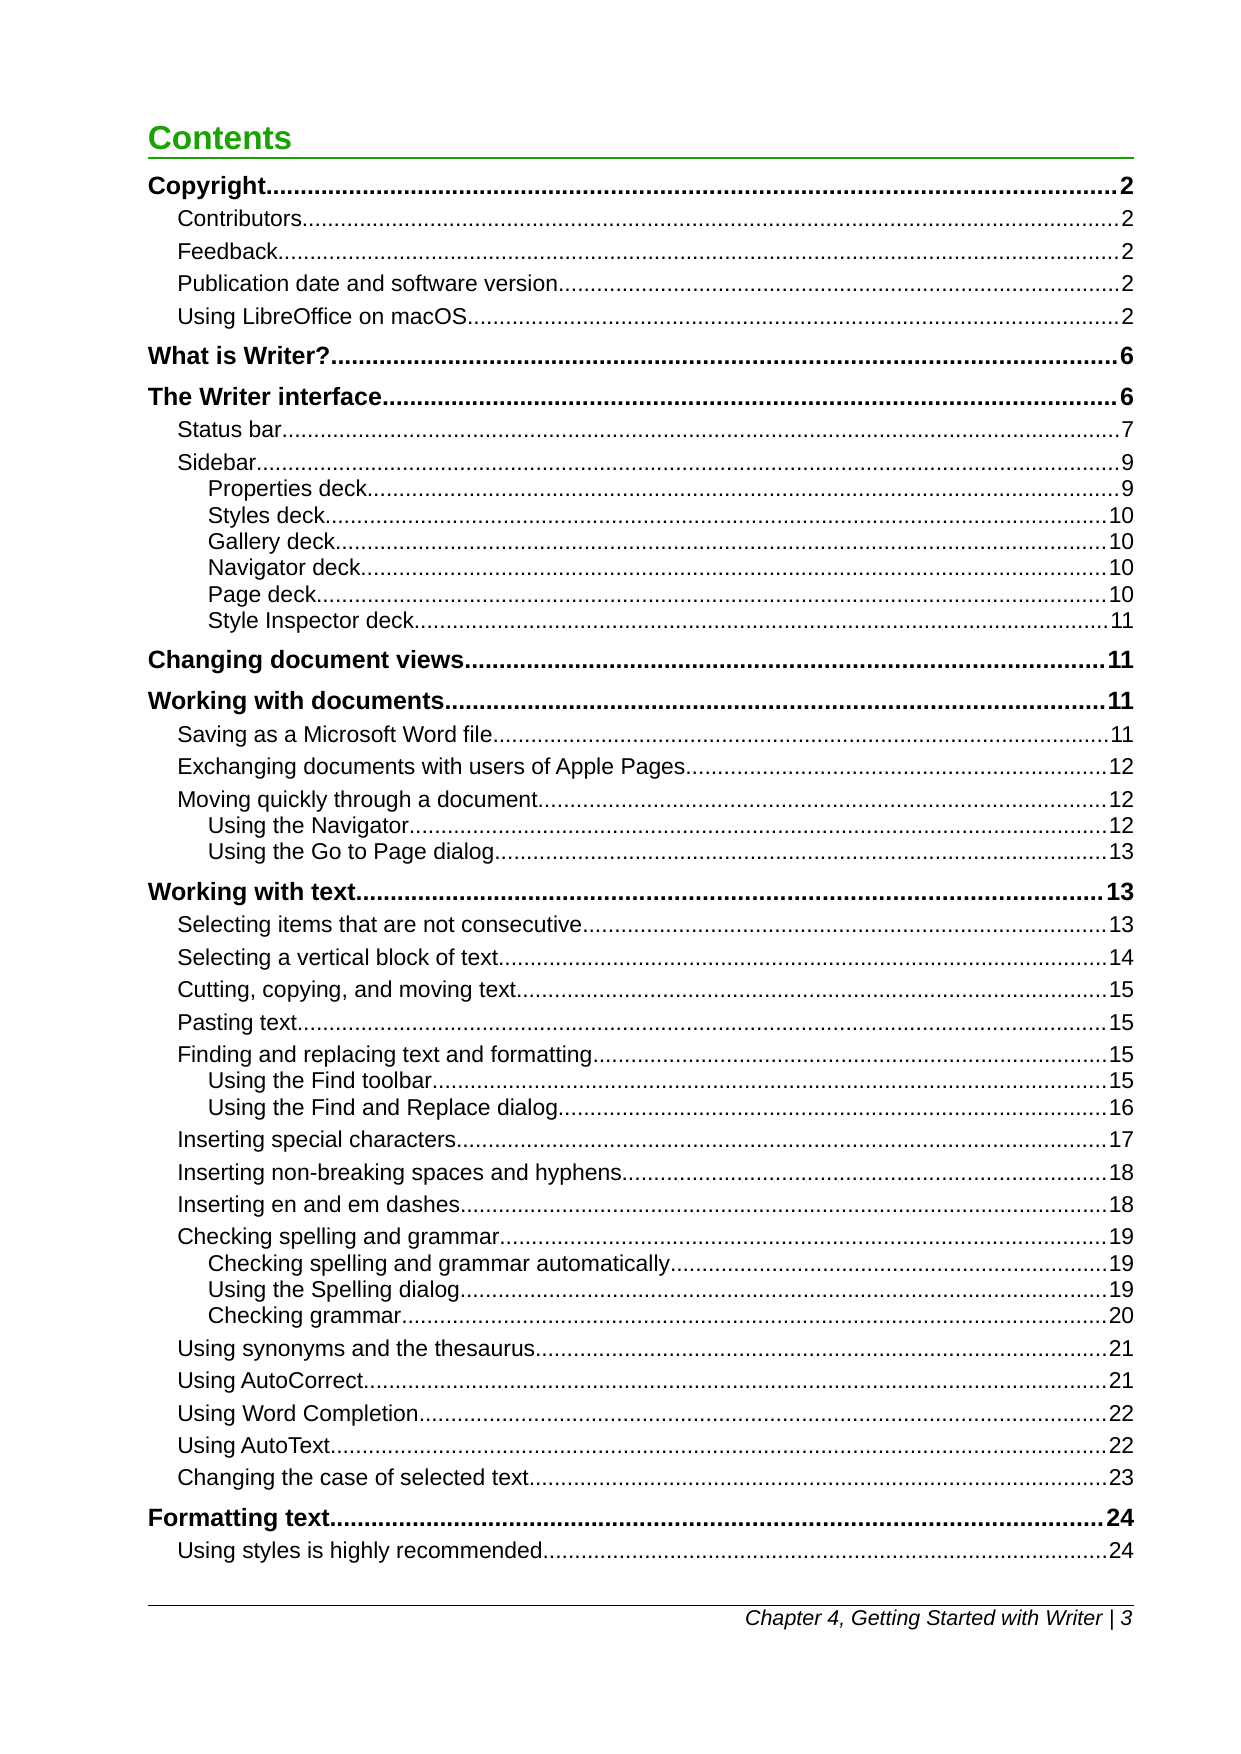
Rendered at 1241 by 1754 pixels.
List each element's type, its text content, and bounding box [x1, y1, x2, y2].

text Properties deck 9 [208, 475, 1134, 502]
subtitle Contents [148, 118, 1134, 157]
text Using LibreOffice on macOS 2 [177, 303, 1134, 329]
text Checking spelling and grammar automatically 19 [208, 1250, 1134, 1276]
text Copyright 2 [148, 171, 1134, 199]
text Selecting a vertical block of text 14 [177, 944, 1134, 970]
text Saving as a Microsoft Word file 11 [177, 721, 1134, 747]
text Finding and replacing text and formatting 15 [177, 1041, 1134, 1067]
text Using Word Completion 22 [177, 1399, 1134, 1426]
text Using AutoText 22 [177, 1432, 1134, 1458]
text Selecting items that are not consecutive 13 [177, 911, 1134, 938]
text Moving quickly through a document 12 [177, 786, 1134, 812]
text Changing document views 11 [148, 645, 1134, 674]
text Style Inspector deck 11 [208, 607, 1134, 633]
text What is Writer? 6 [148, 341, 1134, 370]
text Inserting special characters 17 [177, 1126, 1134, 1152]
text Publication date and software version 2 [177, 270, 1134, 297]
text Using synonyms and the thesaurus 21 [177, 1335, 1134, 1361]
text Using the Go to Page dialog 13 [208, 838, 1134, 865]
text Navigator deck 10 [208, 554, 1134, 581]
text Checking grammar 20 [208, 1302, 1134, 1329]
text Using AutoCorrect 21 [177, 1367, 1134, 1393]
text Formatting text 24 [148, 1503, 1134, 1531]
text The Writer interface 6 [148, 382, 1134, 410]
text Using the Navigator 12 [208, 812, 1134, 838]
text Pasting text 15 [177, 1009, 1134, 1035]
text Working with documents 11 [148, 686, 1134, 715]
text Using the Find toolbar 15 [208, 1067, 1134, 1094]
text Inserting non-breaking spaces and hyphens 18 [177, 1158, 1134, 1185]
text Page deck 10 [208, 581, 1134, 607]
text Contributors 2 [177, 205, 1134, 232]
text Exchanging documents with users of Apple Pages 12 [177, 753, 1134, 779]
text Using the Find and Replace dialog 16 [208, 1094, 1134, 1120]
text Inserting en and em dashes 18 [177, 1191, 1134, 1217]
text Gallery deck 10 [208, 528, 1134, 554]
text Cutting, copying, and moving text 15 [177, 976, 1134, 1003]
text Styles deck 10 [208, 502, 1134, 528]
text Checking spelling and grammar 19 [177, 1223, 1134, 1250]
text Working with text 13 [148, 877, 1134, 905]
text Using styles is highly recommended 24 [177, 1537, 1134, 1564]
text Changing the case of selected text 23 [177, 1464, 1134, 1491]
text Feedback 2 [177, 238, 1134, 264]
text Sidebar 9 [177, 449, 1134, 475]
text Status bar 7 [177, 416, 1134, 443]
text Using the Spelling dialog 19 [208, 1276, 1134, 1302]
